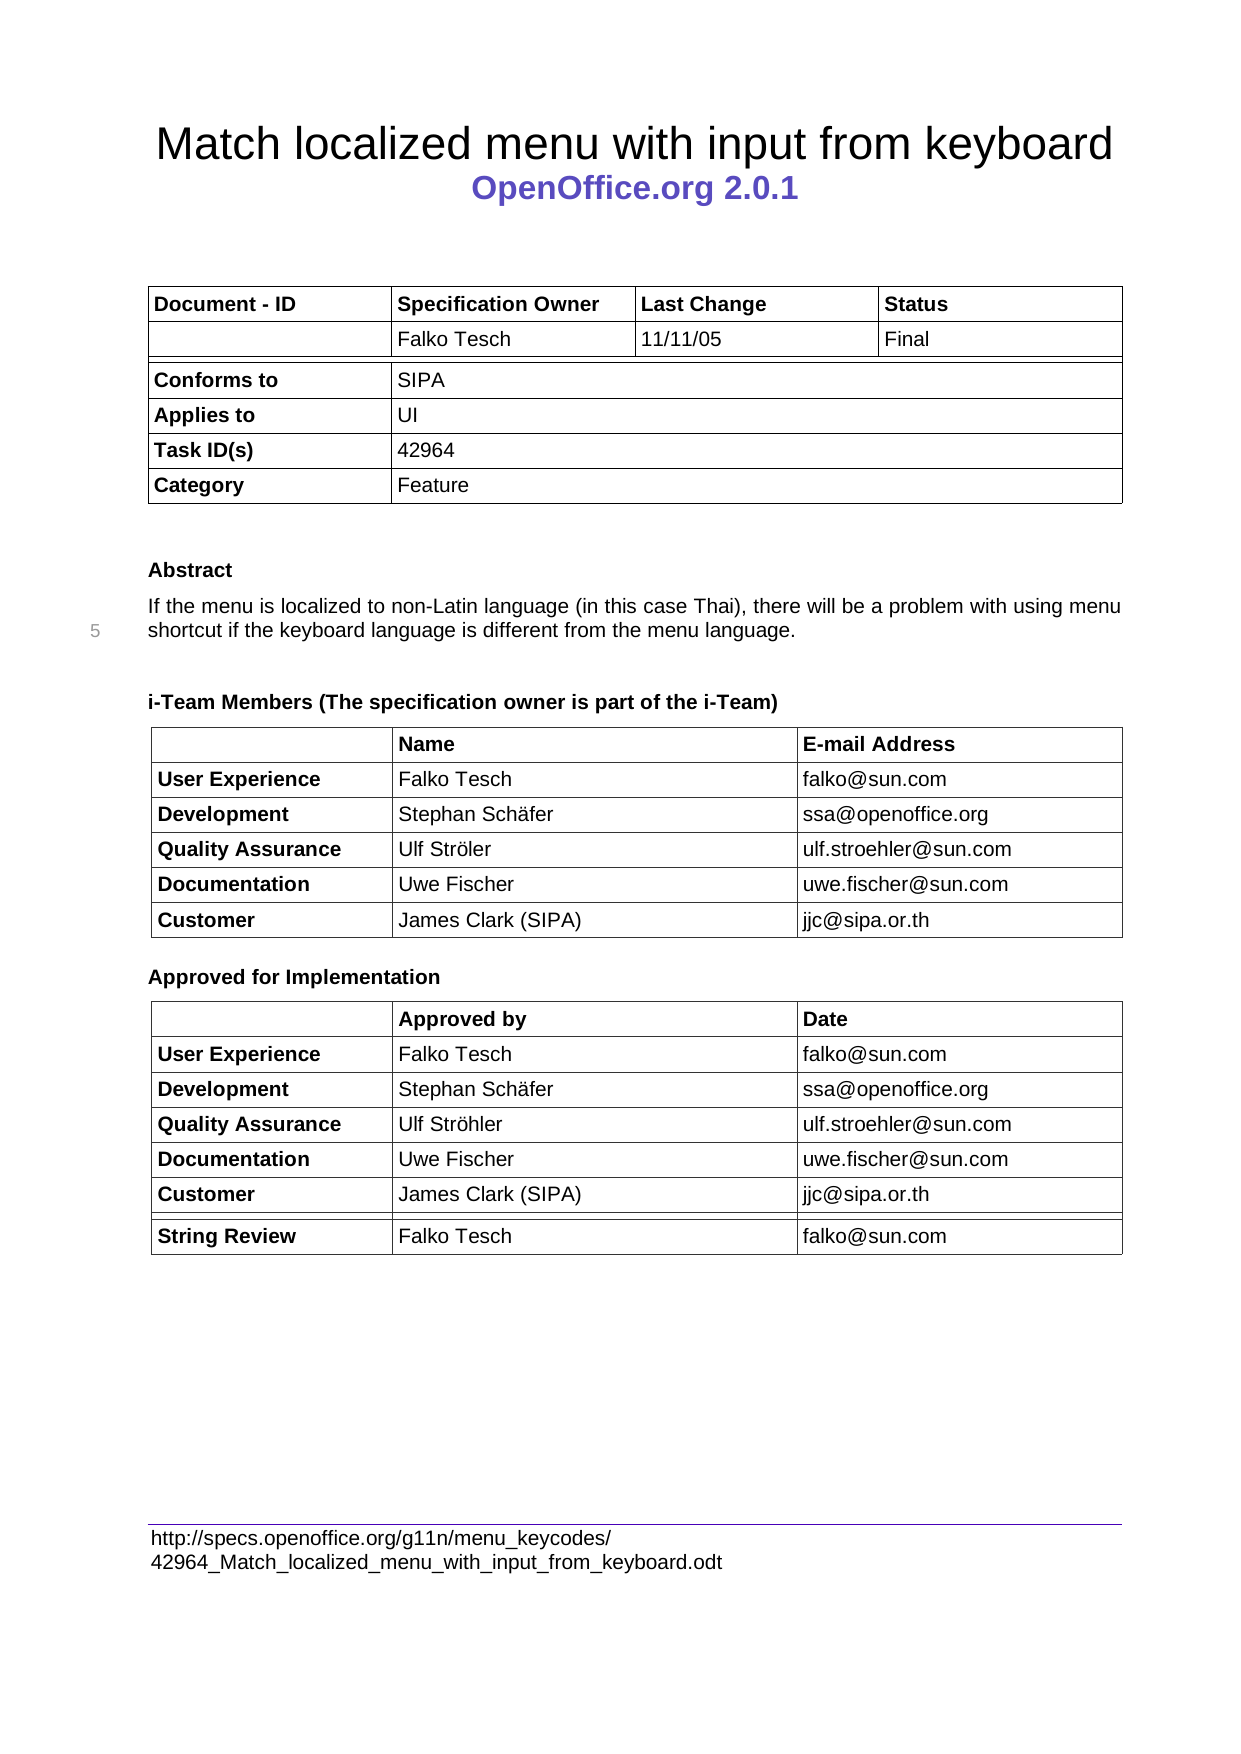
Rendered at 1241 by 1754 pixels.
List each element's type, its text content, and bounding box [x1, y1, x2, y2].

table_cell [149, 322, 391, 356]
table_cell ulf.stroehler@sun.com [798, 833, 1122, 867]
table_cell ssa@openoffice.org [798, 1073, 1122, 1107]
table_cell 11.11.05 [636, 322, 878, 356]
table_cell UI [392, 399, 1122, 433]
table_cell jjc@sipa.or.th [798, 903, 1122, 937]
table_header Approved by [393, 1002, 797, 1036]
text Abstract [148, 559, 1122, 582]
table_cell Development [152, 798, 392, 832]
table_cell Documentation [152, 868, 392, 902]
table_header E-mail Address [798, 728, 1122, 762]
table_cell Final [879, 322, 1122, 356]
table_cell [798, 1213, 1122, 1219]
table_header Date [798, 1002, 1122, 1036]
table_cell Falko Tesch [393, 1037, 797, 1072]
table_cell [152, 1213, 392, 1219]
table_header Document - ID [149, 287, 391, 321]
table_cell Stephan Schäfer [393, 1073, 797, 1107]
table_cell Conforms to [149, 363, 391, 398]
table_cell Uwe Fischer [393, 868, 797, 902]
table_cell jjc@sipa.or.th [798, 1178, 1122, 1212]
table_cell Development [152, 1073, 392, 1107]
table_cell Ulf Ströler [393, 833, 797, 867]
table_cell falko@sun.com [798, 763, 1122, 797]
table_cell User Experience [152, 763, 392, 797]
text Approved for Implementation [148, 965, 1122, 989]
table_cell James Clark (SIPA) [393, 903, 797, 937]
table_cell Ulf Ströhler [393, 1108, 797, 1142]
table_cell [393, 1213, 797, 1219]
table_header Name [393, 728, 797, 762]
table_cell Quality Assurance [152, 1108, 392, 1142]
table_cell 42964 [392, 434, 1122, 468]
table_cell uwe.fischer@sun.com [798, 868, 1122, 902]
table_cell Falko Tesch [393, 1220, 797, 1254]
table_cell Documentation [152, 1143, 392, 1177]
table_cell Customer [152, 903, 392, 937]
table_header [152, 728, 392, 762]
table_cell James Clark (SIPA) [393, 1178, 797, 1212]
table_cell ssa@openoffice.org [798, 798, 1122, 832]
table_cell Uwe Fischer [393, 1143, 797, 1177]
table_cell Customer [152, 1178, 392, 1212]
table_cell uwe.fischer@sun.com [798, 1143, 1122, 1177]
table_cell Task ID(s) [149, 434, 391, 468]
table_cell Applies to [149, 399, 391, 433]
table_cell Feature [392, 469, 1122, 503]
text i-Team Members (The specification owner is part of the i-Team) [148, 691, 1122, 714]
table_cell [149, 357, 1122, 362]
table_header Status [879, 287, 1122, 321]
text OpenOffice.org 2.0.1 [148, 169, 1122, 207]
table_cell Falko Tesch [393, 763, 797, 797]
table_cell User Experience [152, 1037, 392, 1072]
text If the menu is localized to non-Latin language (in this case Thai), there will be a problem with using menu shortcut if the keyboard language is different from the menu language. [148, 595, 1122, 642]
table_cell Falko Tesch [392, 322, 635, 356]
table_cell Stephan Schäfer [393, 798, 797, 832]
table_header Specification Owner [392, 287, 635, 321]
table_cell SIPA [392, 363, 1122, 398]
table_header [152, 1002, 392, 1036]
table_cell String Review [152, 1220, 392, 1254]
table_cell ulf.stroehler@sun.com [798, 1108, 1122, 1142]
table_cell falko@sun.com [798, 1220, 1122, 1254]
table_cell Category [149, 469, 391, 503]
text Match localized menu with input from keyboard [148, 118, 1122, 169]
table_cell falko@sun.com [798, 1037, 1122, 1072]
table_cell Quality Assurance [152, 833, 392, 867]
table_header Last Change [636, 287, 878, 321]
